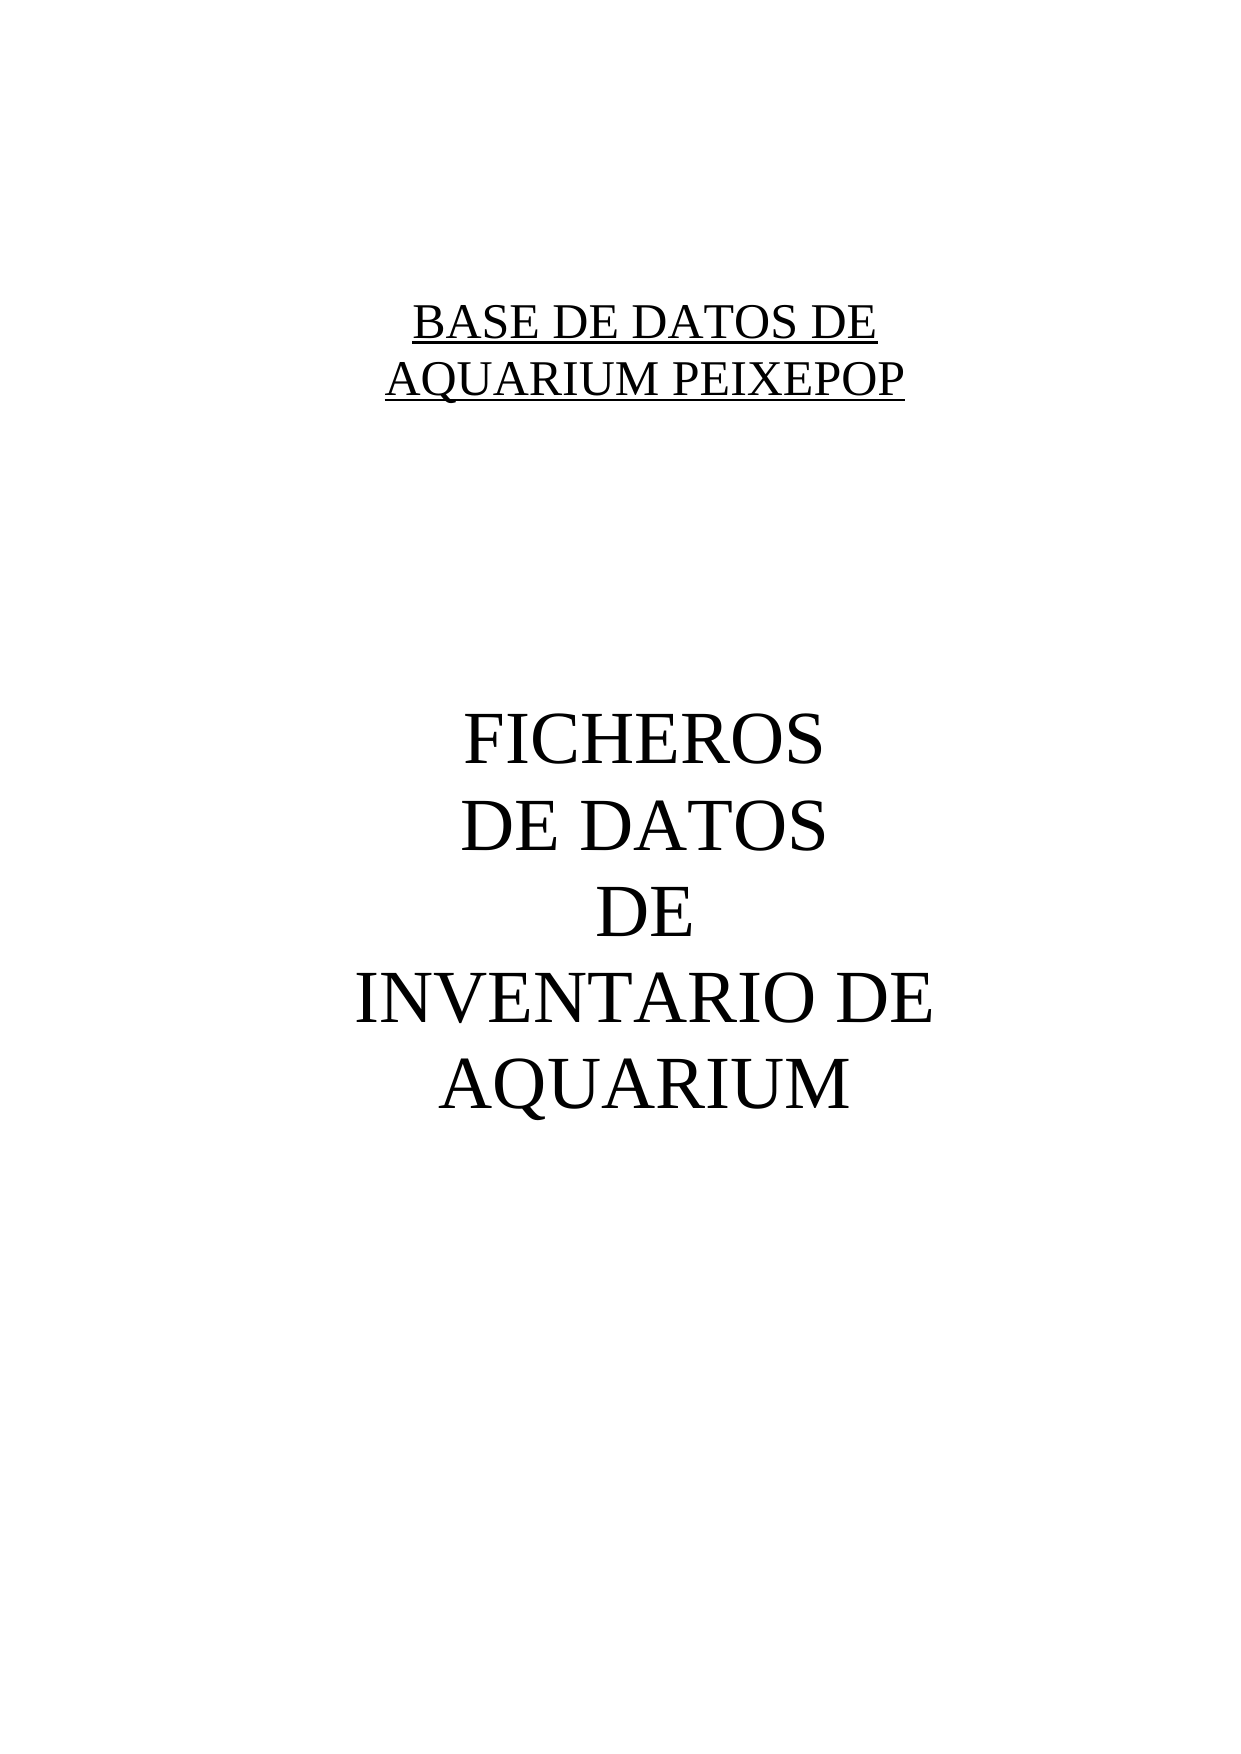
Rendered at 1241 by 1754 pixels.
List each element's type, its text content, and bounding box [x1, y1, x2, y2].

text BASE DE DATOS DE [177, 291, 1112, 349]
text AQUARIUM PEIXEPOP [177, 349, 1112, 406]
text INVENTARIO DE AQUARIUM [177, 953, 1112, 1125]
text DE [177, 866, 1112, 953]
text DE DATOS [177, 780, 1112, 866]
text FICHEROS [177, 694, 1112, 780]
